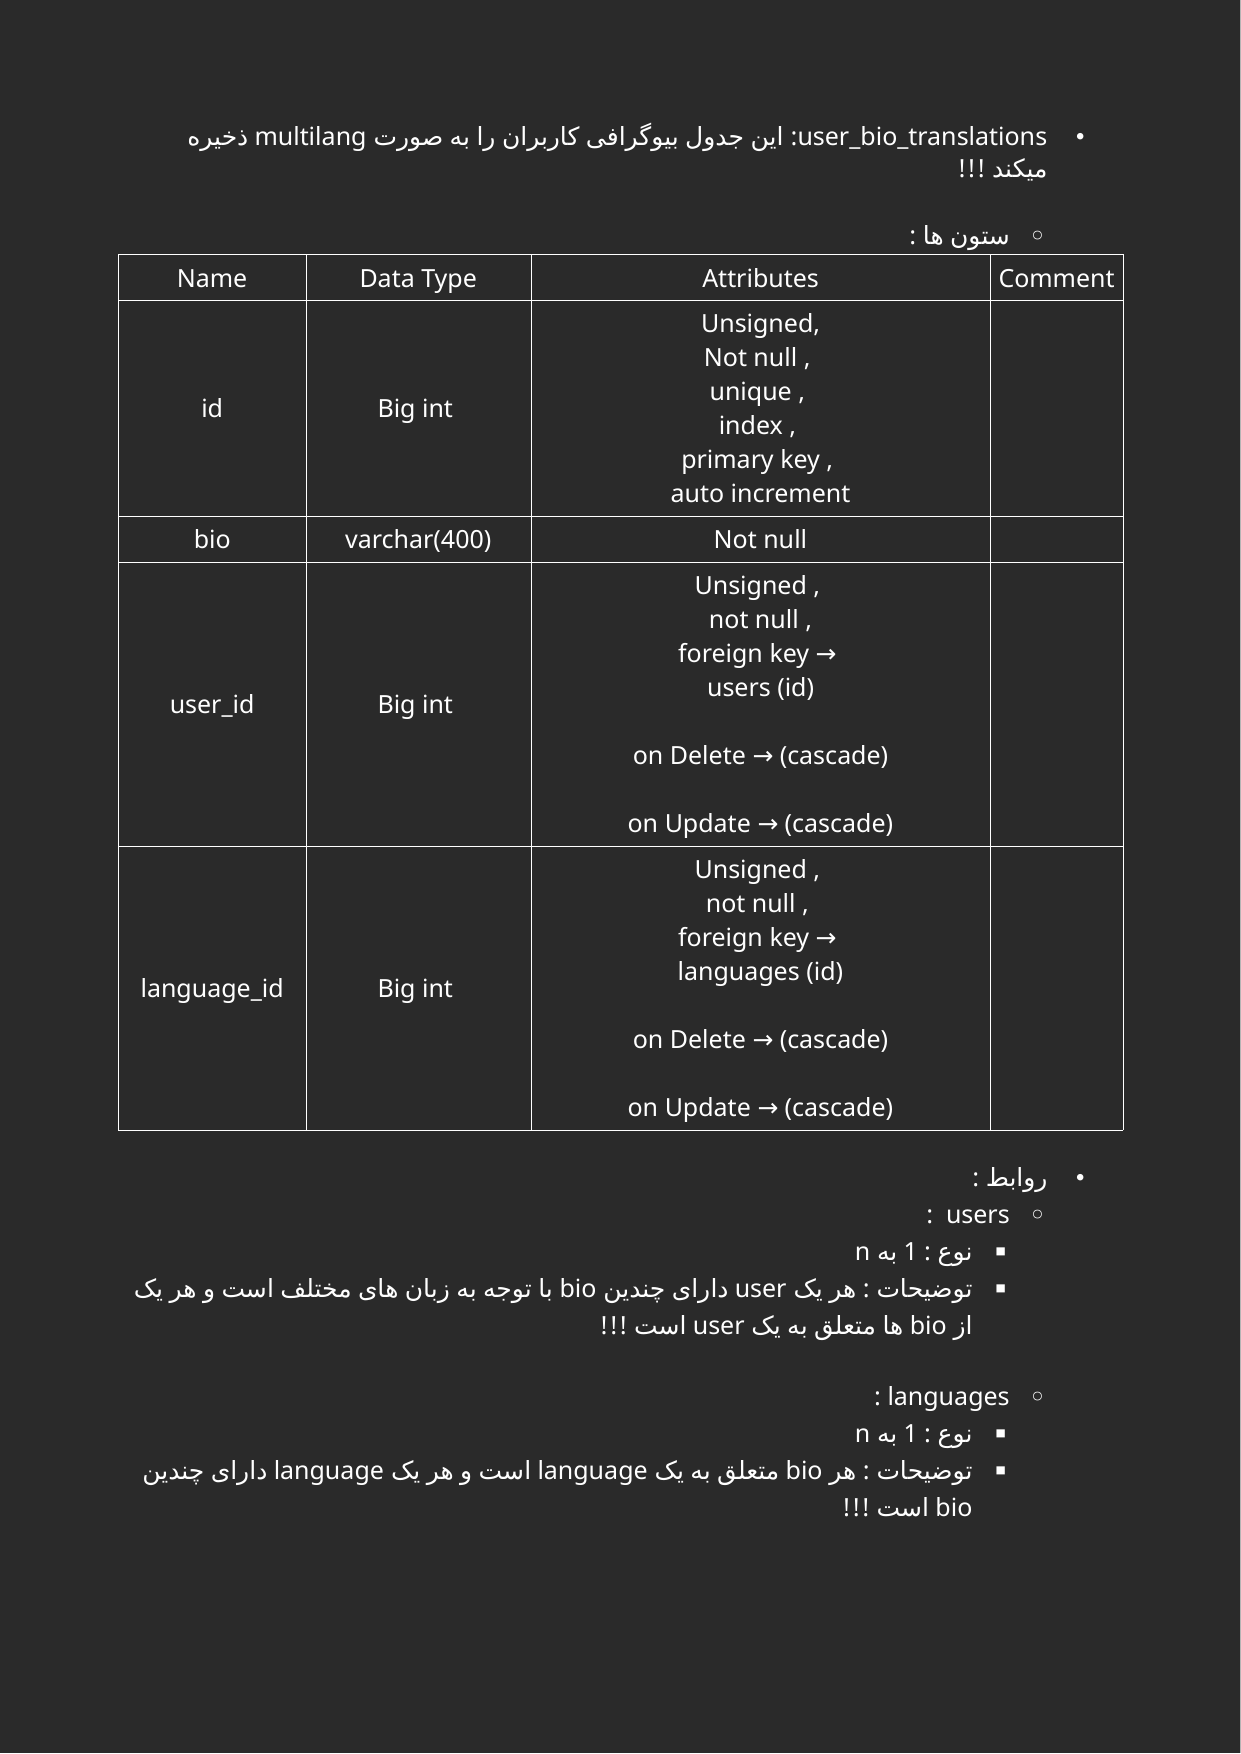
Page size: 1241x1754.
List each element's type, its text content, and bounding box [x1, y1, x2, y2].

table_cell [991, 301, 1123, 516]
list توضیحات :‌ هر یک user دارای چندین bio با توجه به زبان های مختلف است و هر یک از bio ها متعلق به یک user است !!! [118, 1270, 1010, 1344]
table_cell [991, 517, 1123, 562]
table_header Attributes [532, 255, 990, 300]
table_cell [991, 847, 1123, 1130]
table_cell Unsigned , not null , foreign key → languages (id) on Delete → (cascade) on Update → (cascade) [532, 847, 990, 1130]
table_header Name [119, 255, 306, 300]
table_cell id [119, 301, 306, 516]
table_cell user_id [119, 563, 306, 846]
table_cell bio [119, 517, 306, 562]
table_cell Unsigned, Not null , unique , index , primary key , auto increment [532, 301, 990, 516]
table_cell Big int [307, 847, 531, 1130]
table_header Data Type [307, 255, 531, 300]
table_cell Not null [532, 517, 990, 562]
list user_bio_translations: این جدول بیوگرافی کاربران را به صورت multilang ذخیره میکند !!! [118, 118, 1085, 188]
table_cell Big int [307, 301, 531, 516]
table_cell Big int [307, 563, 531, 846]
list languages : [118, 1378, 1047, 1415]
list توضیحات :‌ هر bio متعلق به یک language است و هر یک language دارای چندین bio است !!! [118, 1452, 1010, 1526]
list users : [118, 1196, 1047, 1233]
table_cell varchar(400) [307, 517, 531, 562]
table_header Comment [991, 255, 1123, 300]
table_cell Unsigned , not null , foreign key → users (id) on Delete → (cascade) on Update → (cascade) [532, 563, 990, 846]
table_cell [991, 563, 1123, 846]
table_cell language_id [119, 847, 306, 1130]
list ستون ها : [118, 222, 1047, 254]
list نوع : 1 به n [118, 1233, 1010, 1270]
list روابط : [118, 1164, 1085, 1196]
list نوع :‌ 1 به n [118, 1415, 1010, 1452]
